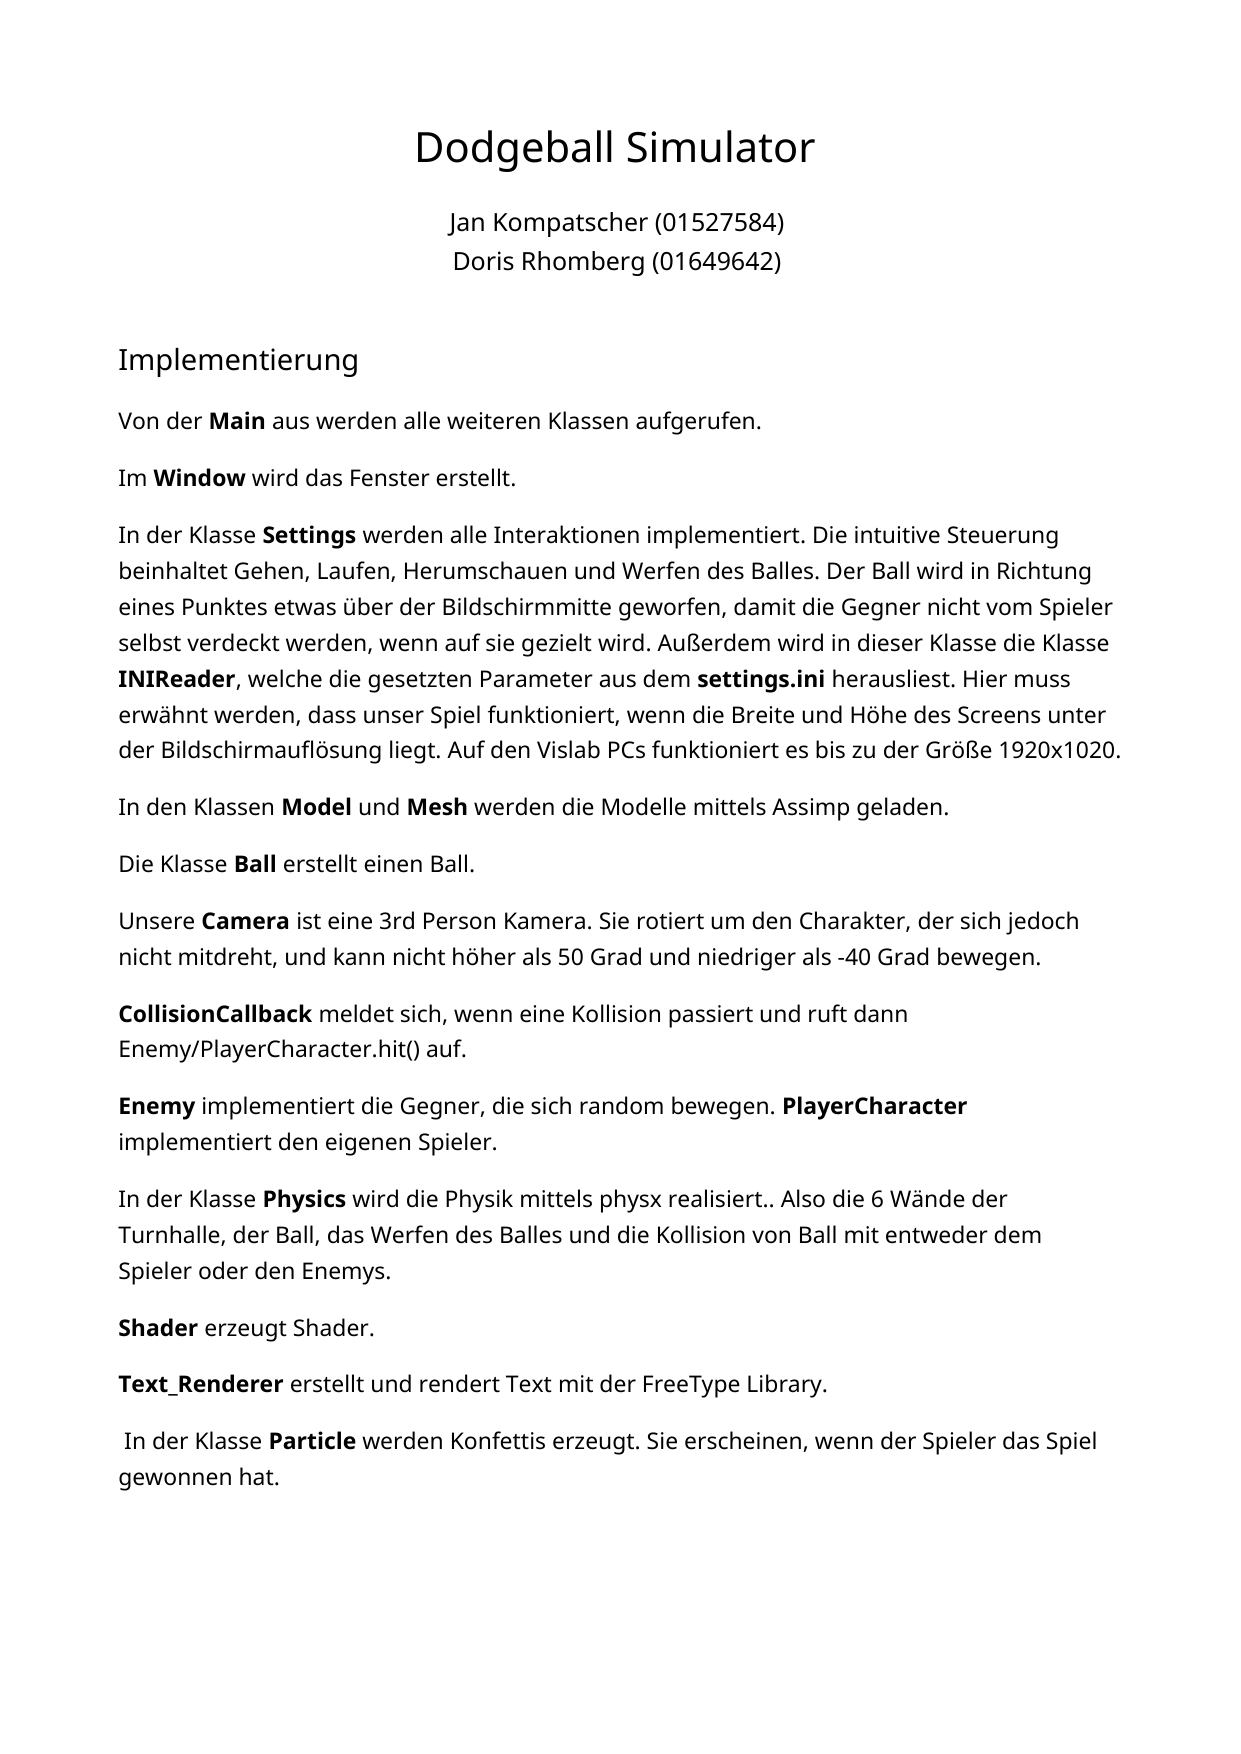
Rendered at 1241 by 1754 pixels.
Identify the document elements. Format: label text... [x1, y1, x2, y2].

text In den Klassen Model und Mesh werden die Modelle mittels Assimp geladen. [118, 791, 1122, 822]
text Text_Renderer erstellt und rendert Text mit der FreeType Library. [118, 1368, 1122, 1399]
text In der Klasse Physics wird die Physik mittels physx realisiert.. Also die 6 Wände der Turnhalle, der Ball, das Werfen des Balles und die Kollision von Ball mit entweder dem Spieler oder den Enemys. [118, 1183, 1122, 1286]
text Implementierung [118, 339, 1122, 378]
text In der Klasse Settings werden alle Interaktionen implementiert. Die intuitive Steuerung beinhaltet Gehen, Laufen, Herumschauen und Werfen des Balles. Der Ball wird in Richtung eines Punktes etwas über der Bildschirmmitte geworfen, damit die Gegner nicht vom Spieler selbst verdeckt werden, wenn auf sie gezielt wird. Außerdem wird in dieser Klasse die Klasse INIReader, welche die gesetzten Parameter aus dem settings.ini herausliest. Hier muss erwähnt werden, dass unser Spiel funktioniert, wenn die Breite und Höhe des Screens unter der Bildschirmauflösung liegt. Auf den Vislab PCs funktioniert es bis zu der Größe 1920x1020. [118, 519, 1122, 766]
text Enemy implementiert die Gegner, die sich random bewegen. PlayerCharacter implementiert den eigenen Spieler. [118, 1090, 1122, 1157]
text Dodgeball Simulator [118, 118, 1122, 175]
text Von der Main aus werden alle weiteren Klassen aufgerufen. [118, 405, 1122, 437]
text CollisionCallback meldet sich, wenn eine Kollision passiert und ruft dann Enemy/PlayerCharacter.hit() auf. [118, 997, 1122, 1065]
text Im Window wird das Fenster erstellt. [118, 462, 1122, 493]
text Shader erzeugt Shader. [118, 1312, 1122, 1343]
text Die Klasse Ball erstellt einen Ball. [118, 848, 1122, 879]
text Unsere Camera ist eine 3rd Person Kamera. Sie rotiert um den Charakter, der sich jedoch nicht mitdreht, und kann nicht höher als 50 Grad und niedriger als -40 Grad bewegen. [118, 905, 1122, 972]
text Jan Kompatscher (01527584) Doris Rhomberg (01649642) [118, 204, 1122, 313]
text In der Klasse Particle werden Konfettis erzeugt. Sie erscheinen, wenn der Spieler das Spiel gewonnen hat. [118, 1425, 1122, 1492]
